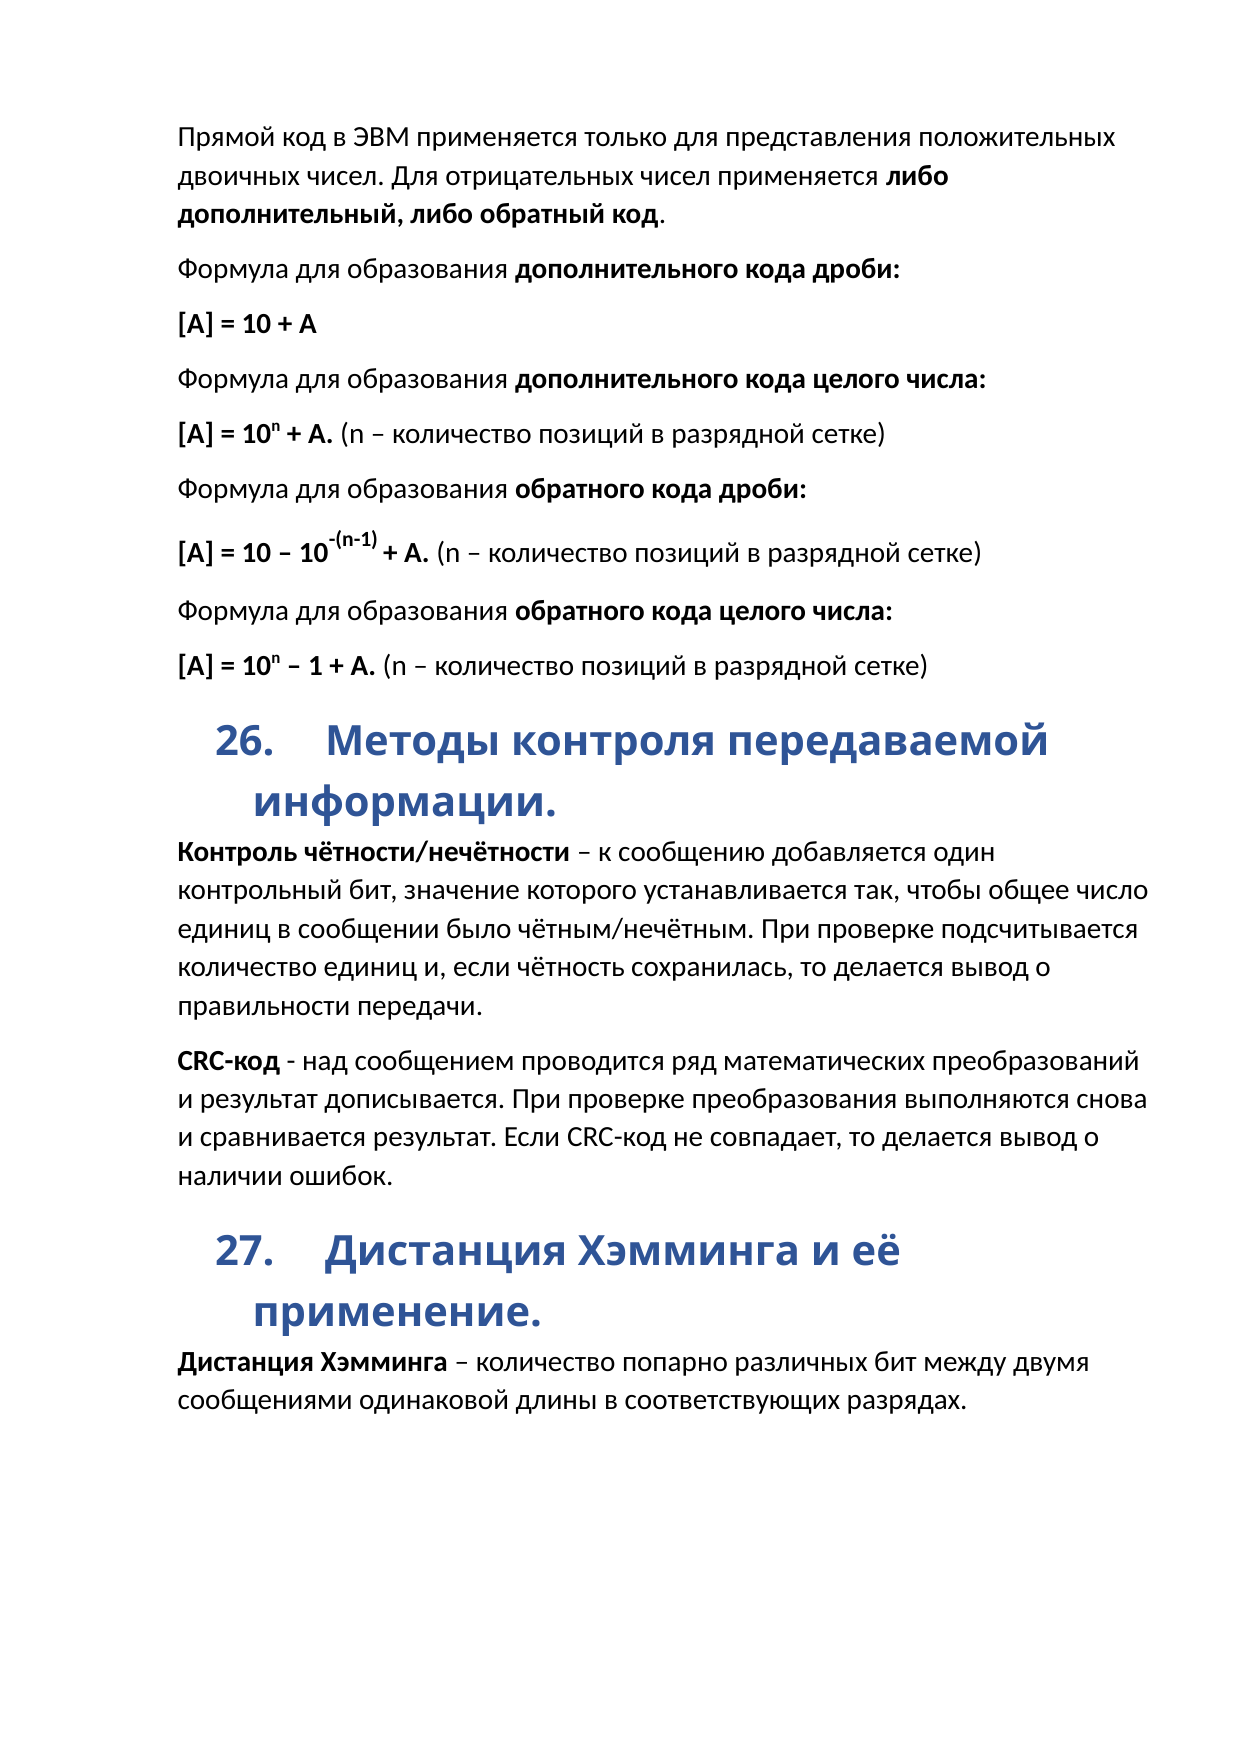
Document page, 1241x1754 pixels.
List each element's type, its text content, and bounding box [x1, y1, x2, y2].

text Формула для образования обратного кода дроби: [177, 471, 1152, 506]
text Прямой код в ЭВМ применяется только для представления положительных двоичных чисел. Для отрицательных чисел применяется либо дополнительный, либо обратный код. [177, 118, 1152, 231]
text [A] = 10 – 10-(n-1) + A. (n – количество позиций в разрядной сетке) [177, 526, 1152, 571]
text [A] = 10n + A. (n – количество позиций в разрядной сетке) [177, 415, 1152, 451]
text [A] = 10n – 1 + A. (n – количество позиций в разрядной сетке) [177, 647, 1152, 682]
subtitle Методы контроля передаваемой информации. [215, 710, 1152, 828]
text Формула для образования обратного кода целого числа: [177, 592, 1152, 627]
text Контроль чётности/нечётности – к сообщению добавляется один контрольный бит, значение которого устанавливается так, чтобы общее число единиц в сообщении было чётным/нечётным. При проверке подсчитывается количество единиц и, если чётность сохранилась, то делается вывод о правильности передачи. [177, 833, 1152, 1022]
text [A] = 10 + A [177, 305, 1152, 341]
text Формула для образования дополнительного кода целого числа: [177, 360, 1152, 396]
text CRC-код - над сообщением проводится ряд математических преобразований и результат дописывается. При проверке преобразования выполняются снова и сравнивается результат. Если CRC-код не совпадает, то делается вывод о наличии ошибок. [177, 1042, 1152, 1193]
text Дистанция Хэмминга – количество попарно различных бит между двумя сообщениями одинаковой длины в соответствующих разрядах. [177, 1343, 1152, 1417]
text Формула для образования дополнительного кода дроби: [177, 250, 1152, 286]
subtitle Дистанция Хэмминга и её применение. [215, 1220, 1152, 1338]
